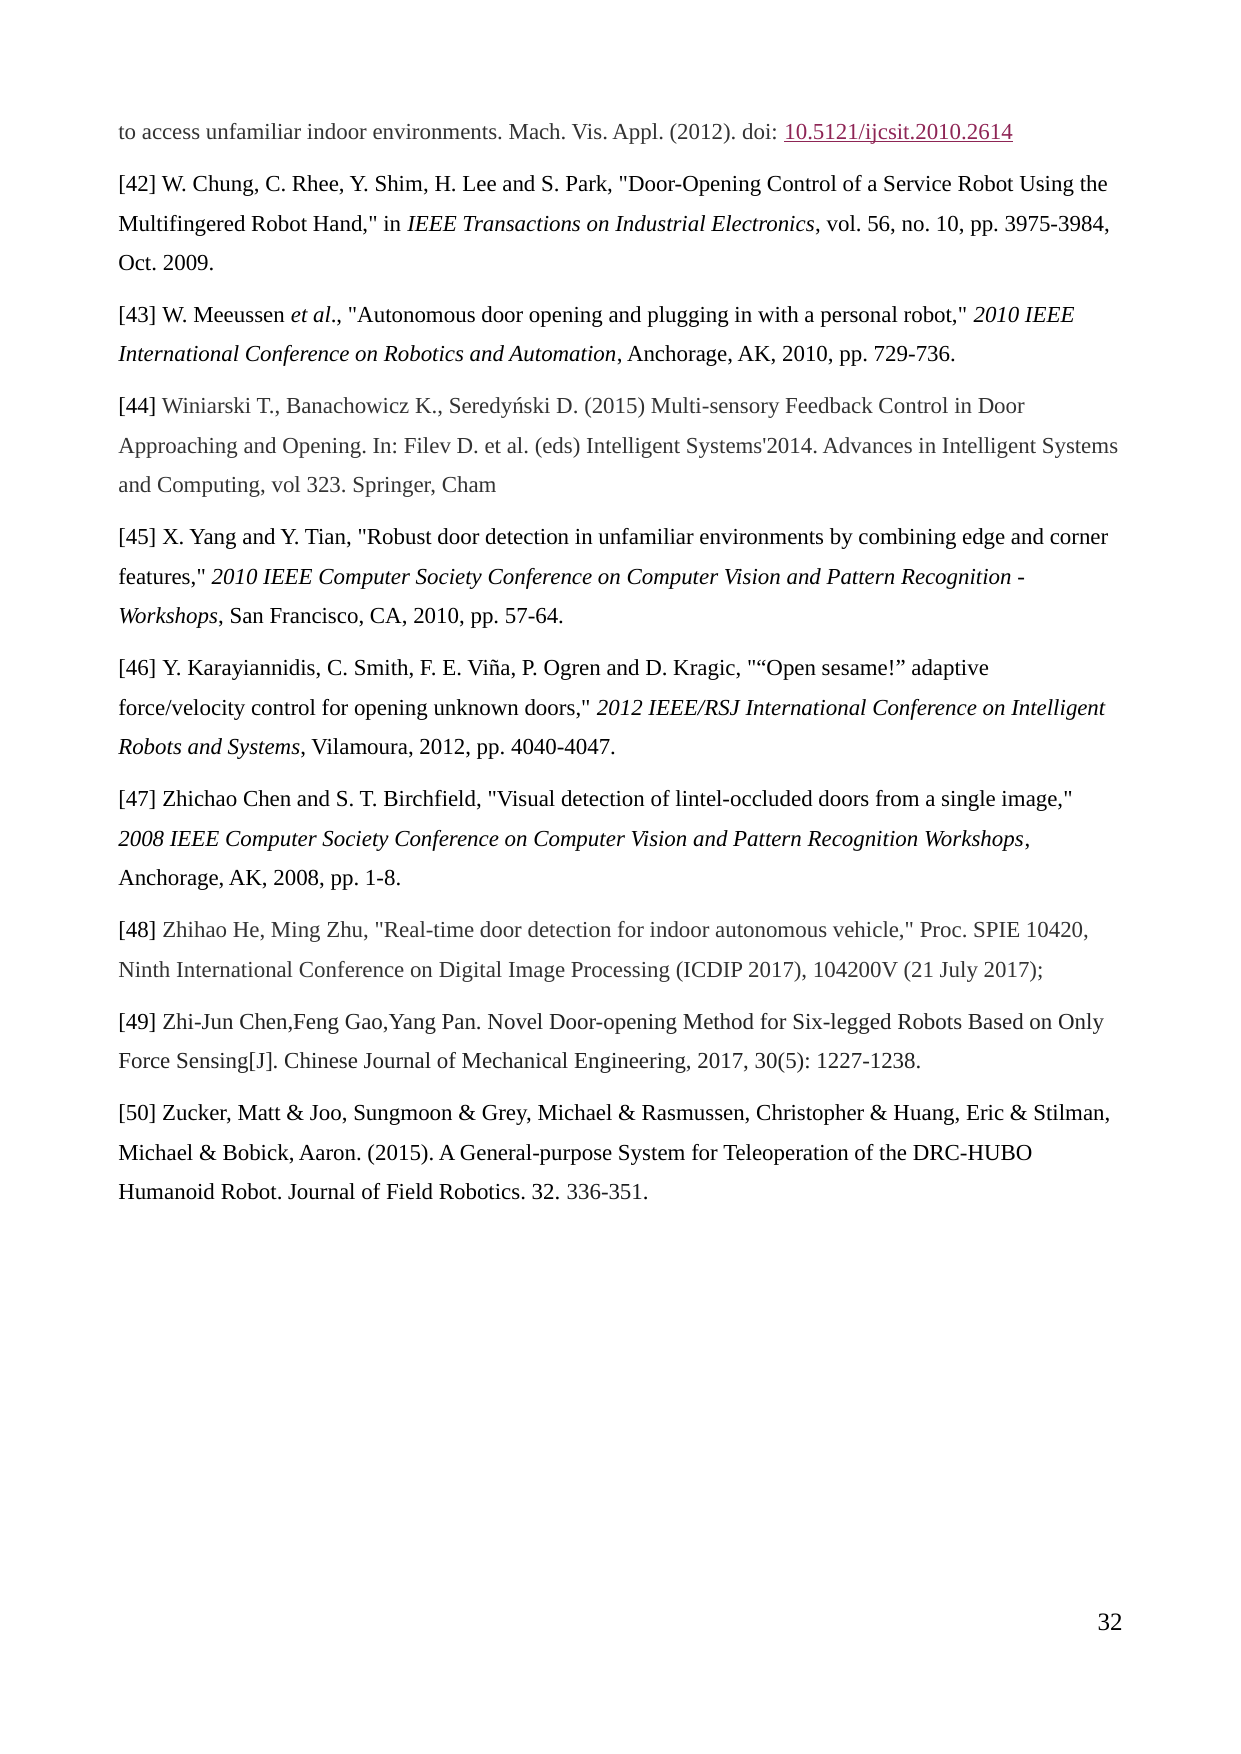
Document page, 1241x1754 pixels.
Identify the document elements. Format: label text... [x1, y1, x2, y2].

text [47] Zhichao Chen and S. T. Birchfield, "Visual detection of lintel-occluded doors from a single image," 2008 IEEE Computer Society Conference on Computer Vision and Pattern Recognition Workshops, Anchorage, AK, 2008, pp. 1-8. [118, 785, 1122, 891]
text [50] Zucker, Matt & Joo, Sungmoon & Grey, Michael & Rasmussen, Christopher & Huang, Eric & Stilman, Michael & Bobick, Aaron. (2015). A General-purpose System for Teleoperation of the DRC-HUBO Humanoid Robot. Journal of Field Robotics. 32. 336-351. [118, 1099, 1122, 1204]
text [49] Zhi-Jun Chen,Feng Gao,Yang Pan. Novel Door-opening Method for Six-legged Robots Based on Only Force Sensing[J]. Chinese Journal of Mechanical Engineering, 2017, 30(5): 1227-1238. [118, 1008, 1122, 1073]
text [44] Winiarski T., Banachowicz K., Seredyński D. (2015) Multi-sensory Feedback Control in Door Approaching and Opening. In: Filev D. et al. (eds) Intelligent Systems'2014. Advances in Intelligent Systems and Computing, vol 323. Springer, Cham [118, 392, 1122, 498]
text to access unfamiliar indoor environments. Mach. Vis. Appl. (2012). doi: 10.5121/ijcsit.2010.2614 [118, 118, 1122, 144]
text [45] X. Yang and Y. Tian, "Robust door detection in unfamiliar environments by combining edge and corner features," 2010 IEEE Computer Society Conference on Computer Vision and Pattern Recognition - Workshops, San Francisco, CA, 2010, pp. 57-64. [118, 523, 1122, 629]
text [42] W. Chung, C. Rhee, Y. Shim, H. Lee and S. Park, "Door-Opening Control of a Service Robot Using the Multifingered Robot Hand," in IEEE Transactions on Industrial Electronics, vol. 56, no. 10, pp. 3975-3984, Oct. 2009. [118, 170, 1122, 275]
text [46] Y. Karayiannidis, C. Smith, F. E. Viña, P. Ogren and D. Kragic, "“Open sesame!” adaptive force/velocity control for opening unknown doors," 2012 IEEE/RSJ International Conference on Intelligent Robots and Systems, Vilamoura, 2012, pp. 4040-4047. [118, 654, 1122, 760]
text [48] Zhihao He, Ming Zhu, "Real-time door detection for indoor autonomous vehicle," Proc. SPIE 10420, Ninth International Conference on Digital Image Processing (ICDIP 2017), 104200V (21 July 2017); [118, 916, 1122, 982]
text [43] W. Meeussen et al., "Autonomous door opening and plugging in with a personal robot," 2010 IEEE International Conference on Robotics and Automation, Anchorage, AK, 2010, pp. 729-736. [118, 301, 1122, 367]
